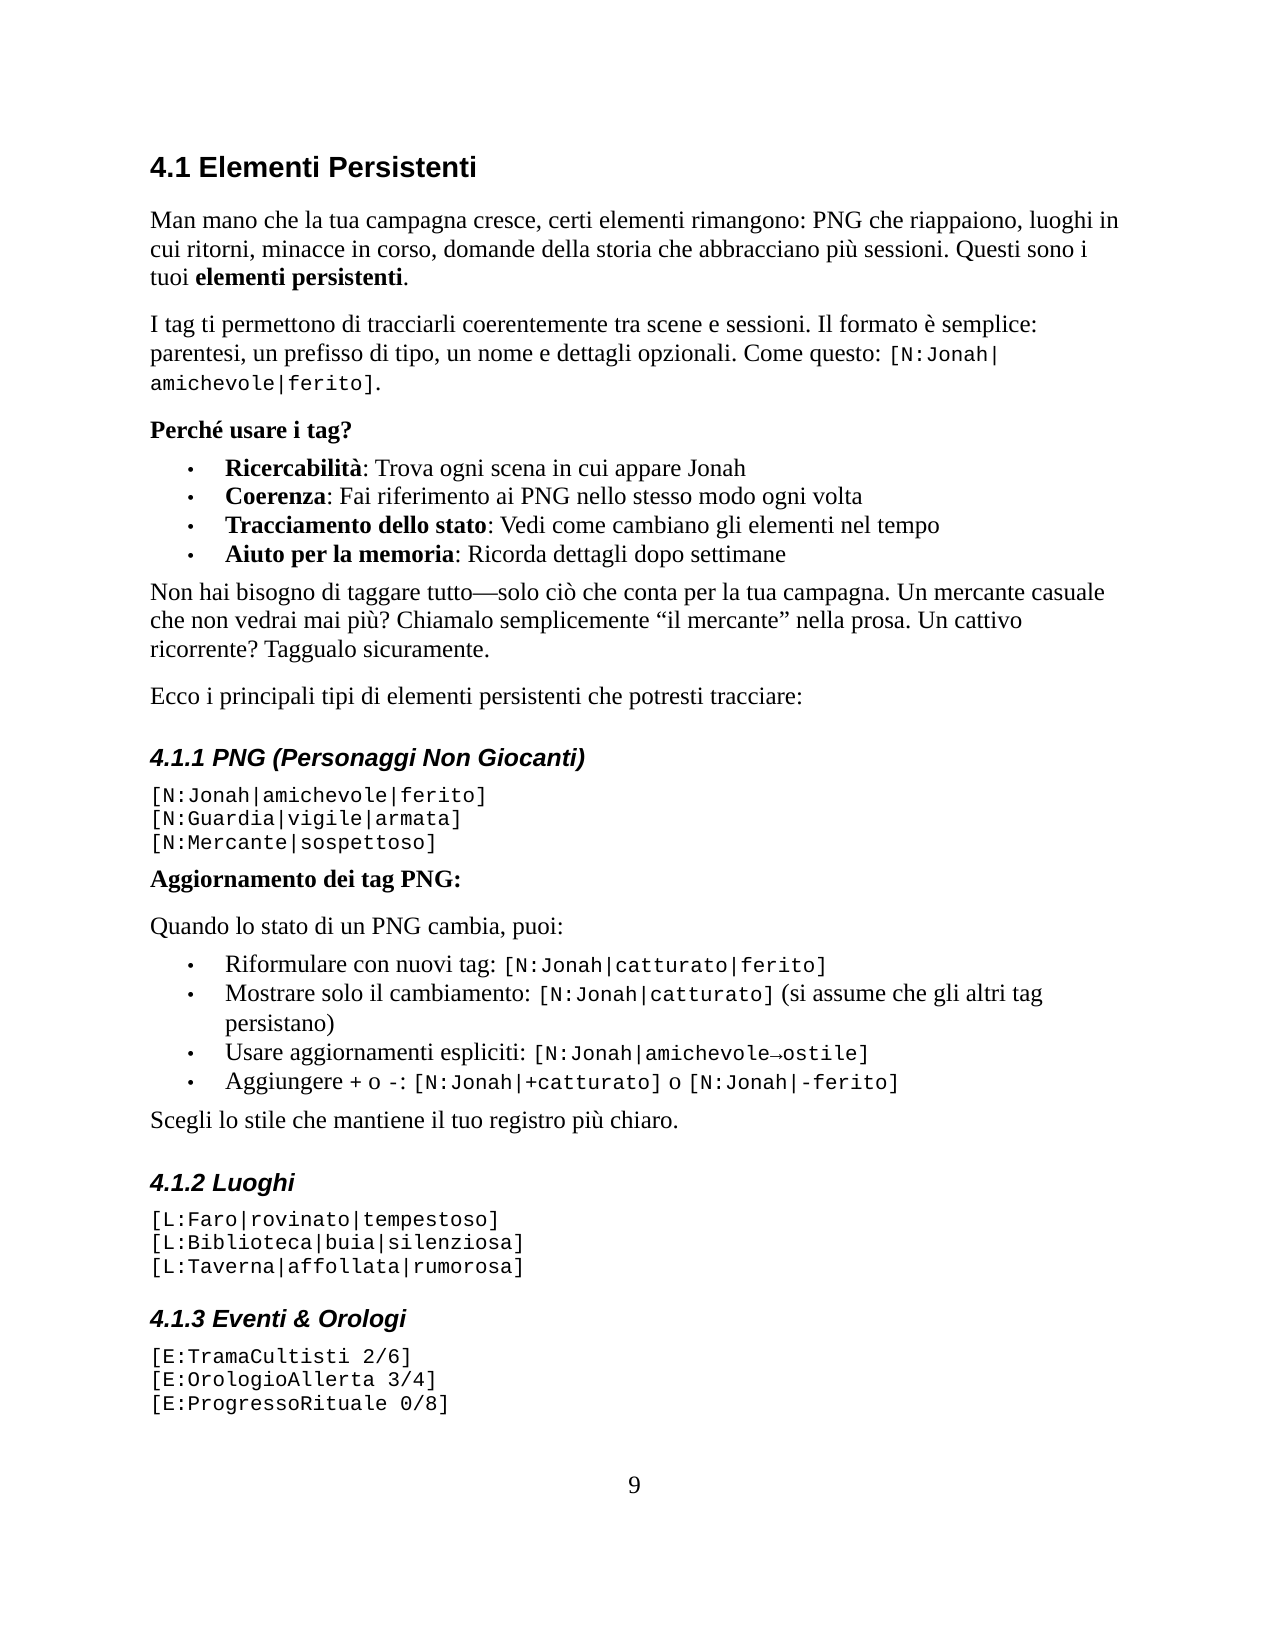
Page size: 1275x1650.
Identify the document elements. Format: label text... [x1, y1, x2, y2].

list Tracciamento dello stato: Vedi come cambiano gli elementi nel tempo [187, 510, 1125, 539]
text [E:ProgressoRituale 0/8] [150, 1393, 1125, 1417]
text Scegli lo stile che mantiene il tuo registro più chiaro. [150, 1105, 1125, 1134]
text [L:Faro|rovinato|tempestoso] [150, 1209, 1125, 1232]
text Aggiornamento dei tag PNG: [150, 864, 1125, 893]
text Non hai bisogno di taggare tutto—solo ciò che conta per la tua campagna. Un mercante casuale che non vedrai mai più? Chiamalo semplicemente “il mercante” nella prosa. Un cattivo ricorrente? Taggualo sicuramente. [150, 577, 1125, 663]
text [L:Biblioteca|buia|silenziosa] [150, 1232, 1125, 1256]
subtitle 4.1 Elementi Persistenti [150, 150, 1125, 183]
text [N:Guardia|vigile|armata] [150, 808, 1125, 832]
subtitle 4.1.2 Luoghi [150, 1168, 1125, 1196]
text [L:Taverna|affollata|rumorosa] [150, 1256, 1125, 1279]
list Riformulare con nuovi tag: [N:Jonah|catturato|ferito] [187, 949, 1125, 978]
list Mostrare solo il cambiamento: [N:Jonah|catturato] (si assume che gli altri tag persistano) [187, 978, 1125, 1037]
text Quando lo stato di un PNG cambia, puoi: [150, 911, 1125, 940]
subtitle 4.1.3 Eventi & Orologi [150, 1304, 1125, 1333]
text Perché usare i tag? [150, 415, 1125, 444]
subtitle 4.1.1 PNG (Personaggi Non Giocanti) [150, 743, 1125, 772]
list Aiuto per la memoria: Ricorda dettagli dopo settimane [187, 539, 1125, 568]
list Coerenza: Fai riferimento ai PNG nello stesso modo ogni volta [187, 481, 1125, 510]
list Aggiungere + o -: [N:Jonah|+catturato] o [N:Jonah|-ferito] [187, 1066, 1125, 1096]
list Usare aggiornamenti espliciti: [N:Jonah|amichevole→ostile] [187, 1037, 1125, 1066]
list Ricercabilità: Trova ogni scena in cui appare Jonah [187, 453, 1125, 481]
text [N:Jonah|amichevole|ferito] [150, 784, 1125, 808]
text [E:OrologioAllerta 3/4] [150, 1369, 1125, 1393]
text Ecco i principali tipi di elementi persistenti che potresti tracciare: [150, 681, 1125, 709]
text [N:Mercante|sospettoso] [150, 832, 1125, 856]
text [E:TramaCultisti 2/6] [150, 1346, 1125, 1369]
text Man mano che la tua campagna cresce, certi elementi rimangono: PNG che riappaiono, luoghi in cui ritorni, minacce in corso, domande della storia che abbracciano più sessioni. Questi sono i tuoi elementi persistenti. [150, 205, 1125, 291]
text I tag ti permettono di tracciarli coerentemente tra scene e sessioni. Il formato è semplice: parentesi, un prefisso di tipo, un nome e dettagli opzionali. Come questo: [N:Jonah|amichevole|ferito]. [150, 309, 1125, 397]
